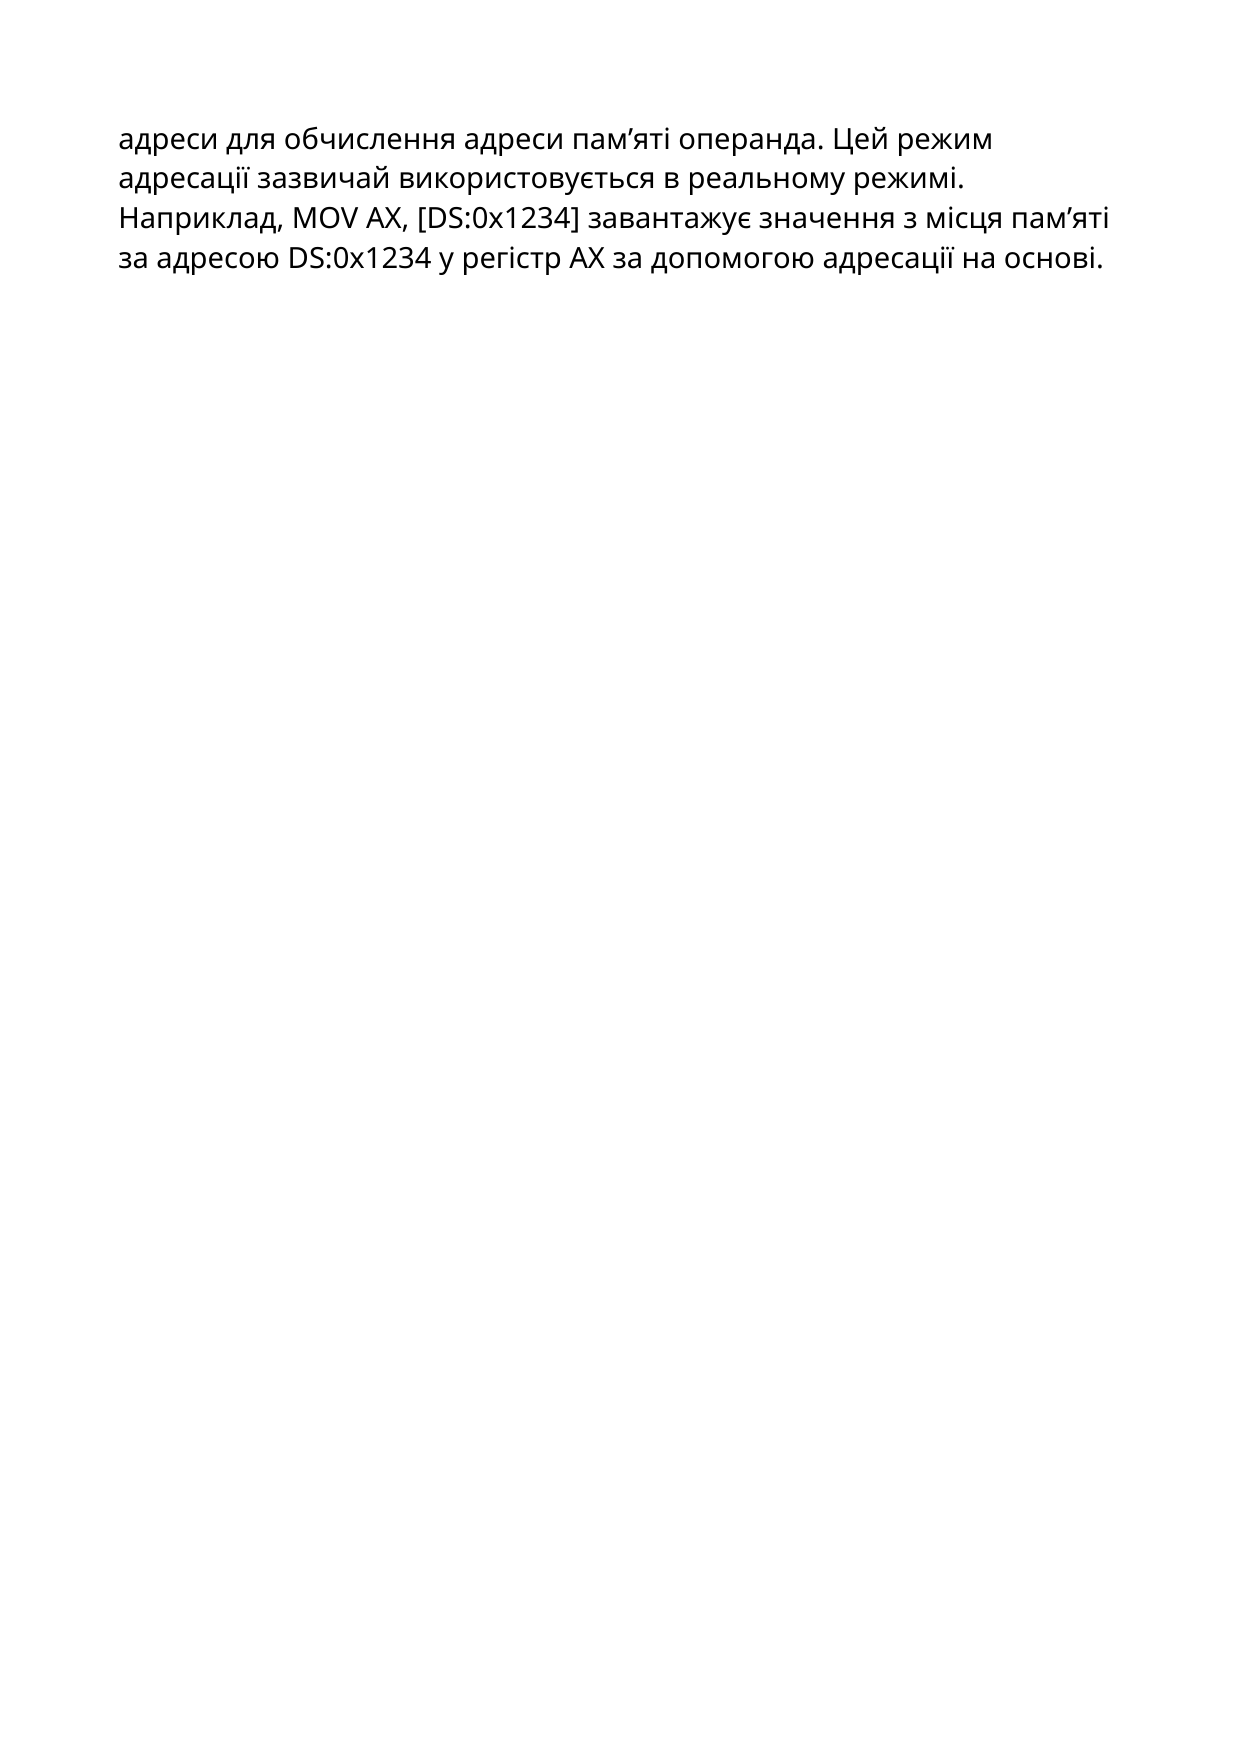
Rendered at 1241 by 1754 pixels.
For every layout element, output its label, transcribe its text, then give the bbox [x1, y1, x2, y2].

text адреси для обчислення адреси пам’яті операнда. Цей режим адресації зазвичай використовується в реальному режимі. Наприклад, MOV AX, [DS:0x1234] завантажує значення з місця пам’яті за адресою DS:0x1234 у регістр AX за допомогою адресації на основі. [118, 118, 1122, 277]
